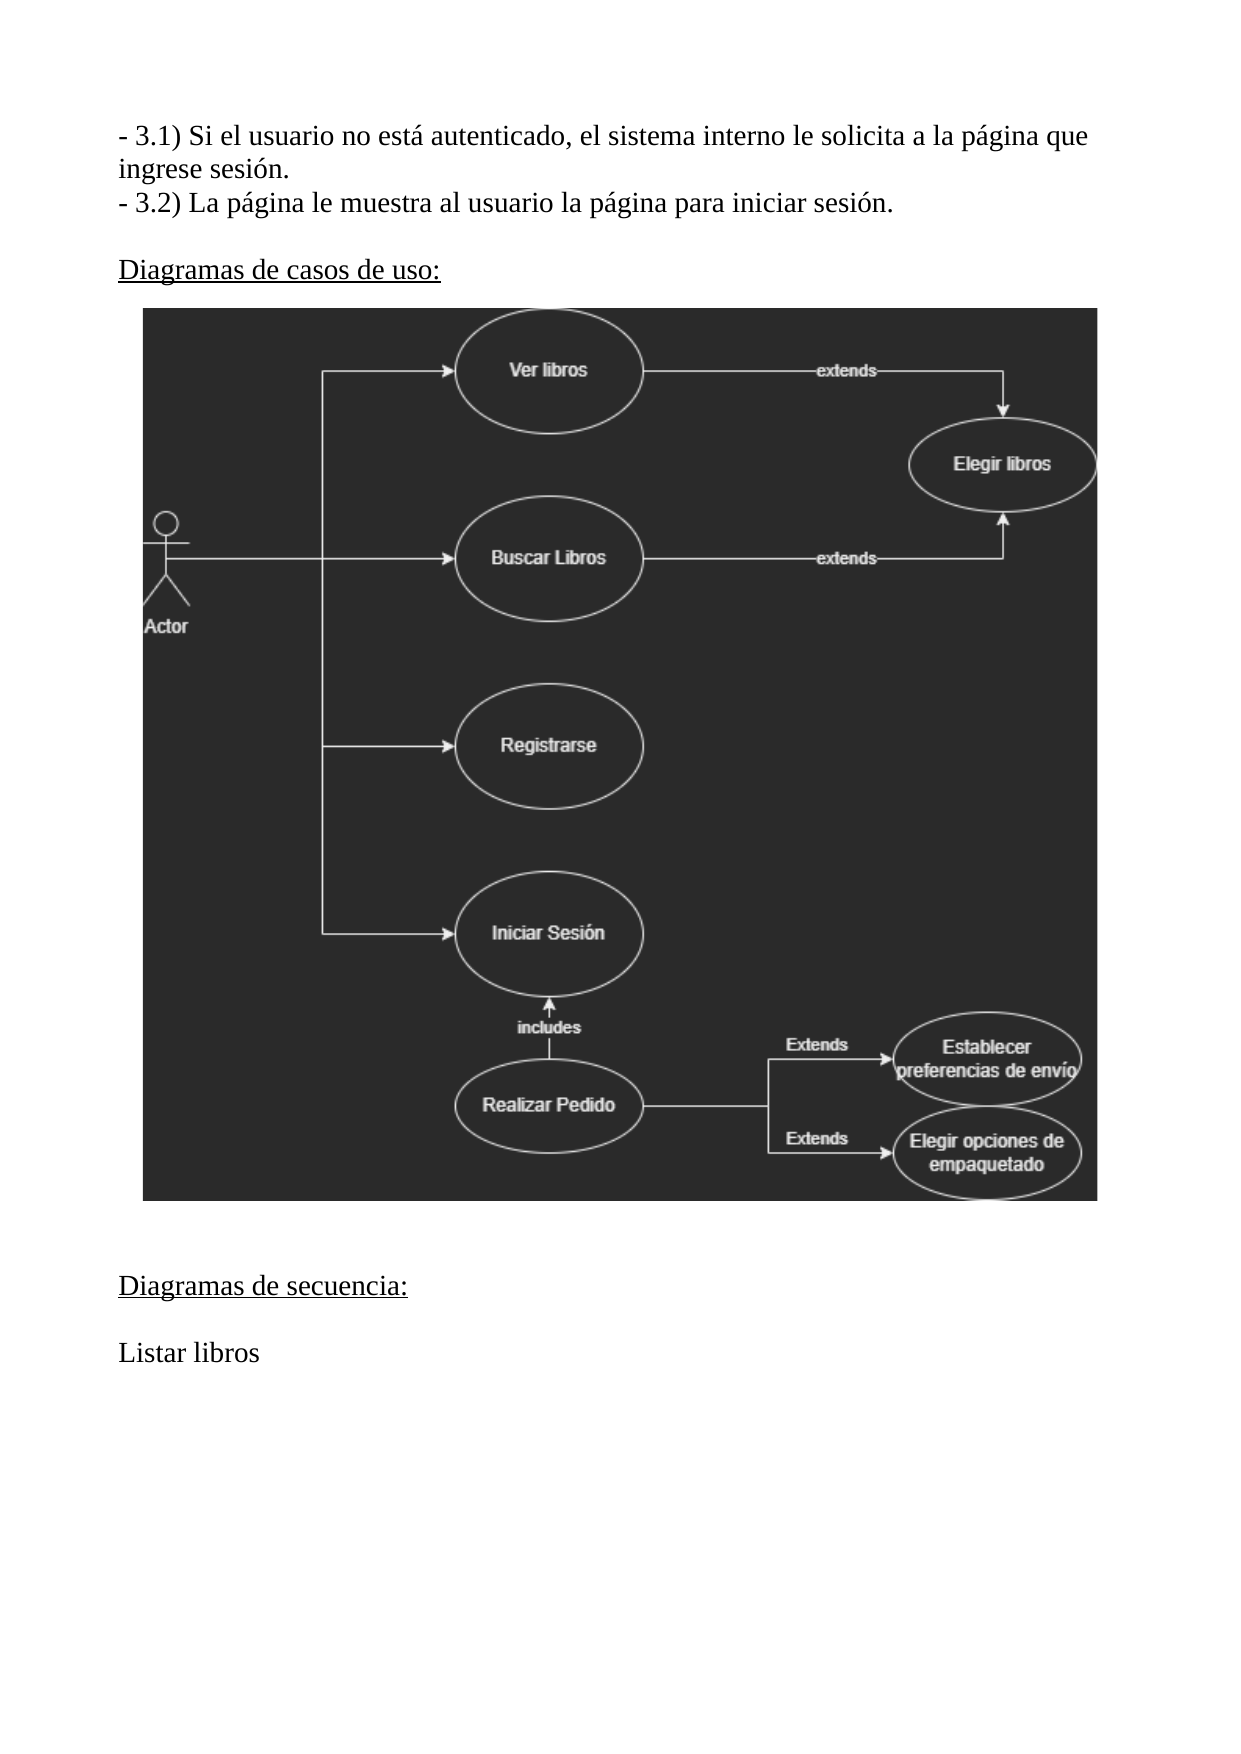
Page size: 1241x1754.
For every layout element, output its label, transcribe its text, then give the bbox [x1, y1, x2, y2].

picture [142, 308, 1098, 1201]
text - 3.1) Si el usuario no está autenticado, el sistema interno le solicita a la página que ingrese sesión. [118, 118, 1122, 185]
text - 3.2) La página le muestra al usuario la página para iniciar sesión. [118, 185, 1122, 219]
text Diagramas de secuencia: [118, 1268, 1122, 1301]
text Listar libros [118, 1335, 1122, 1368]
text Diagramas de casos de uso: [118, 252, 1122, 286]
